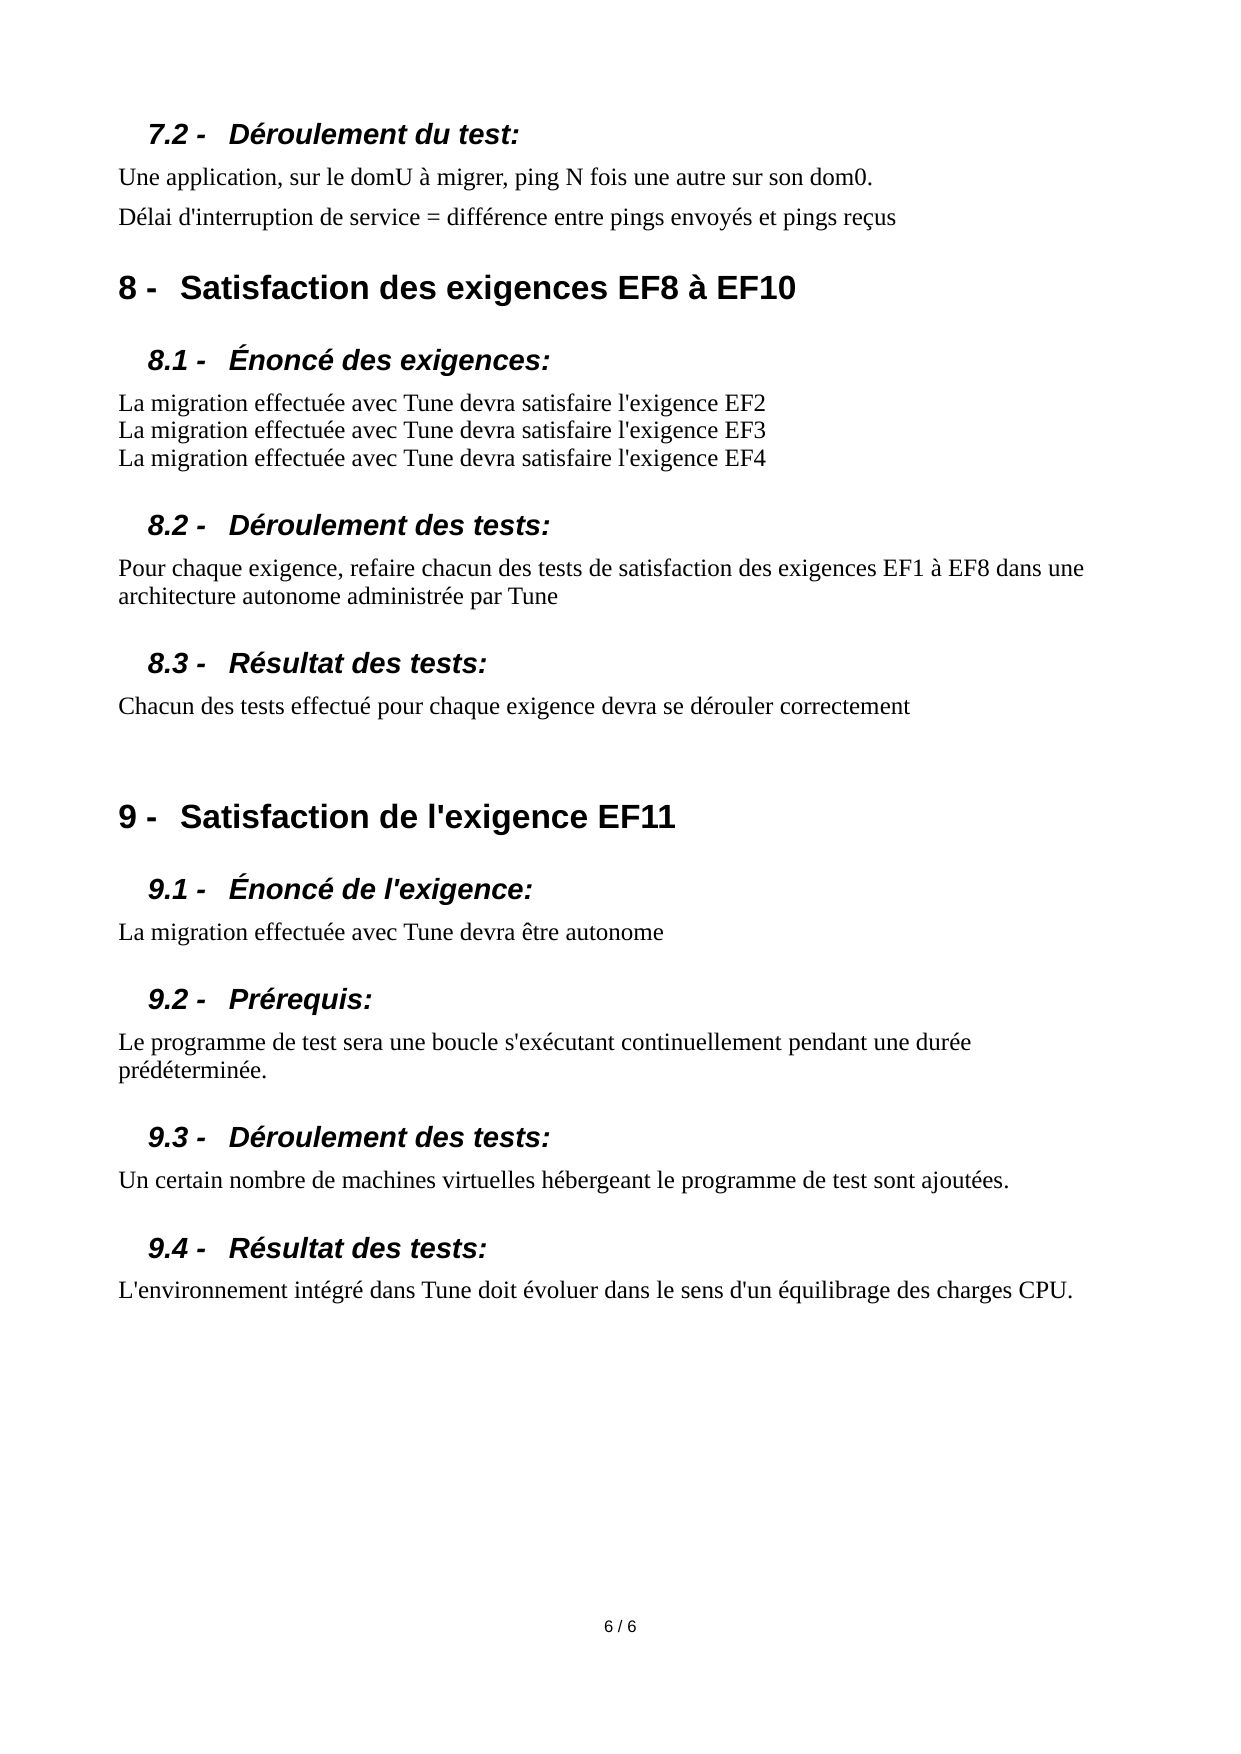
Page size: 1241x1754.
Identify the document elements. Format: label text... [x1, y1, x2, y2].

subtitle Énoncé de l'exigence: [148, 873, 1122, 906]
text La migration effectuée avec Tune devra être autonome [118, 918, 1122, 946]
subtitle Énoncé des exigences: [148, 344, 1122, 376]
text Délai d'interruption de service = différence entre pings envoyés et pings reçus [118, 203, 1122, 231]
text Chacun des tests effectué pour chaque exigence devra se dérouler correctement [118, 692, 1122, 720]
subtitle Satisfaction de l'exigence EF11 [118, 798, 1122, 835]
text Le programme de test sera une boucle s'exécutant continuellement pendant une durée prédéterminée. [118, 1028, 1122, 1084]
text Un certain nombre de machines virtuelles hébergeant le programme de test sont ajoutées. [118, 1166, 1122, 1194]
text Pour chaque exigence, refaire chacun des tests de satisfaction des exigences EF1 à EF8 dans une architecture autonome administrée par Tune [118, 554, 1122, 610]
subtitle Déroulement du test: [148, 118, 1122, 151]
text L'environnement intégré dans Tune doit évoluer dans le sens d'un équilibrage des charges CPU. [118, 1277, 1122, 1304]
subtitle Résultat des tests: [148, 1232, 1122, 1264]
subtitle Prérequis: [148, 983, 1122, 1016]
subtitle Déroulement des tests: [148, 509, 1122, 542]
subtitle Satisfaction des exigences EF8 à EF10 [118, 269, 1122, 306]
subtitle Résultat des tests: [148, 647, 1122, 680]
text La migration effectuée avec Tune devra satisfaire l'exigence EF2 La migration effectuée avec Tune devra satisfaire l'exigence EF3 La migration effectuée avec Tune devra satisfaire l'exigence EF4 [118, 389, 1122, 472]
text Une application, sur le domU à migrer, ping N fois une autre sur son dom0. [118, 163, 1122, 191]
subtitle Déroulement des tests: [148, 1121, 1122, 1154]
